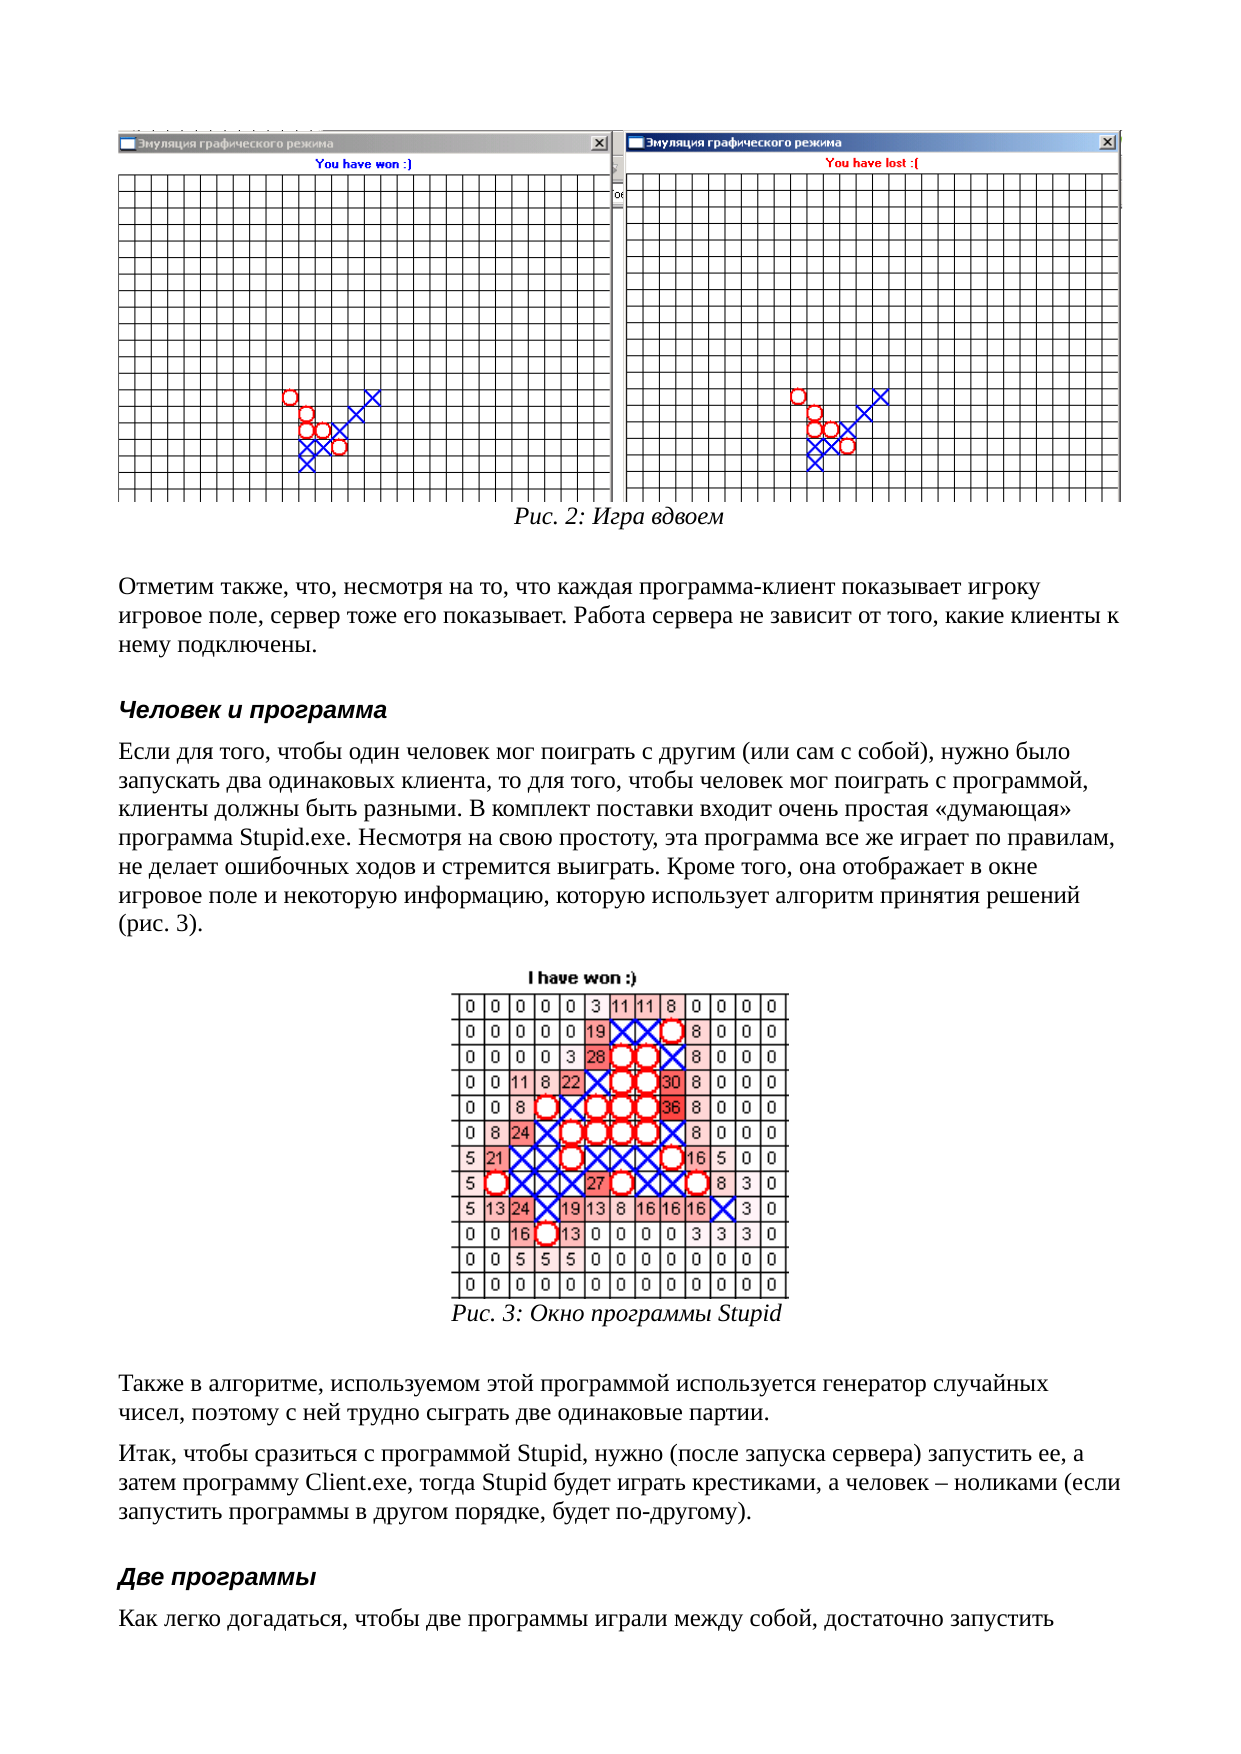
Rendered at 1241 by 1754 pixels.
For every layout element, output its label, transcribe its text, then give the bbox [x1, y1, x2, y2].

text Также в алгоритме, используемом этой программой используется генератор случайных чисел, поэтому с ней трудно сыграть две одинаковые партии. [118, 1368, 1122, 1426]
text Как легко догадаться, чтобы две программы играли между собой, достаточно запустить [118, 1603, 1122, 1632]
text Рис. 2: Игра вдвоем [118, 502, 1122, 530]
subtitle Две программы [118, 1562, 1122, 1591]
text Итак, чтобы сразиться с программой Stupid, нужно (после запуска сервера) запустить ее, а затем программу Client.exe, тогда Stupid будет играть крестиками, а человек – ноликами (если запустить программы в другом порядке, будет по-другому). [118, 1438, 1122, 1524]
text Отметим также, что, несмотря на то, что каждая программа-клиент показывает игроку игровое поле, сервер тоже его показывает. Работа сервера не зависит от того, какие клиенты к нему подключены. [118, 571, 1122, 657]
subtitle Человек и программа [118, 695, 1122, 723]
text Если для того, чтобы один человек мог поиграть с другим (или сам с собой), нужно было запускать два одинаковых клиента, то для того, чтобы человек мог поиграть с программой, клиенты должны быть разными. В комплект поставки входит очень простая «думающая» программа Stupid.exe. Несмотря на свою простоту, эта программа все же играет по правилам, не делает ошибочных ходов и стремится выиграть. Кроме того, она отображает в окне игровое поле и некоторую информацию, которую использует алгоритм принятия решений (Рис. 3). [118, 736, 1122, 937]
text Рис. 3: Окно программы Stupid [451, 1299, 789, 1327]
